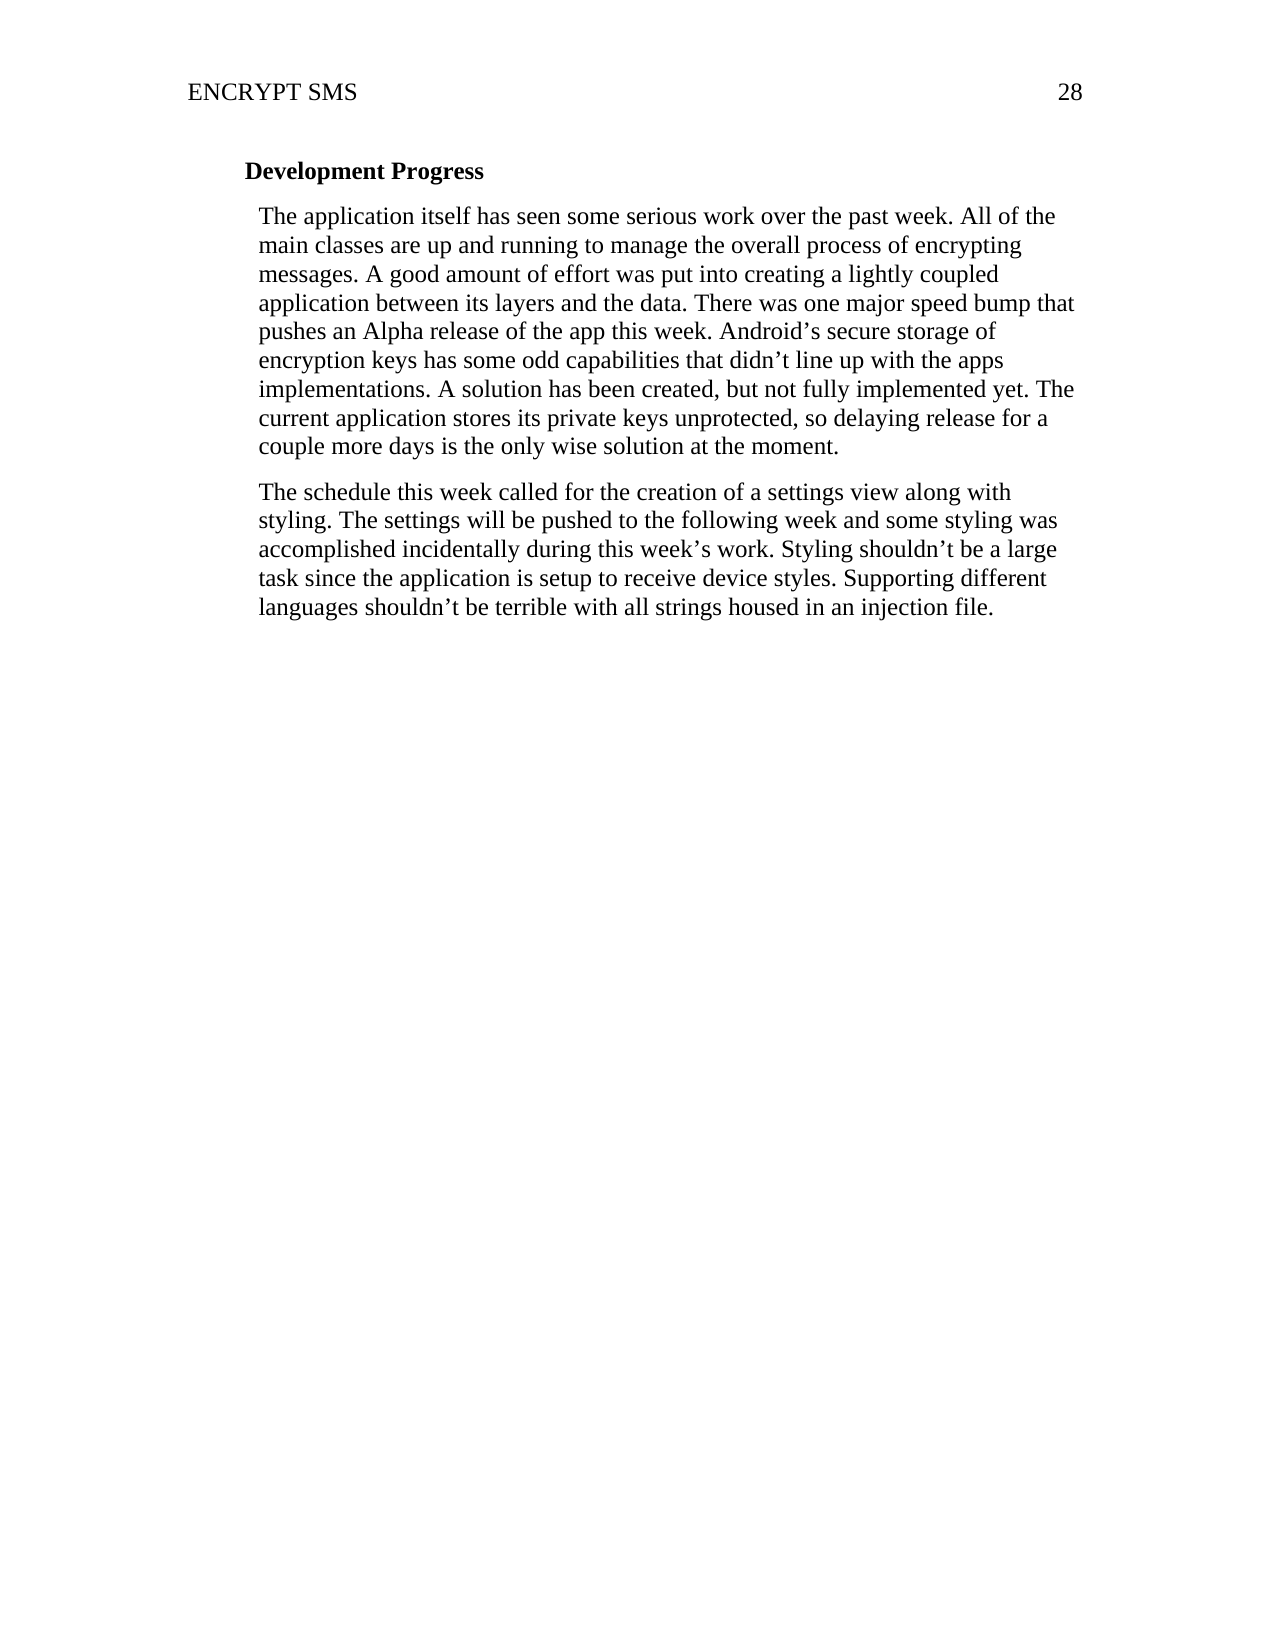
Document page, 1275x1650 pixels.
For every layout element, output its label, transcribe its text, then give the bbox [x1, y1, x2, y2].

text The schedule this week called for the creation of a settings view along with styling. The settings will be pushed to the following week and some styling was accomplished incidentally during this week’s work. Styling shouldn’t be a large task since the application is setup to receive device styles. Supporting different languages shouldn’t be terrible with all strings housed in an injection file. [258, 477, 1087, 621]
text The application itself has seen some serious work over the past week. All of the main classes are up and running to manage the overall process of encrypting messages. A good amount of effort was put into creating a lightly coupled application between its layers and the data. There was one major speed bump that pushes an Alpha release of the app this week. Android’s secure storage of encryption keys has some odd capabilities that didn’t line up with the apps implementations. A solution has been created, but not fully implemented yet. The current application stores its private keys unprotected, so delaying release for a couple more days is the only wise solution at the moment. [258, 201, 1087, 460]
subtitle Development Progress [244, 156, 1087, 185]
